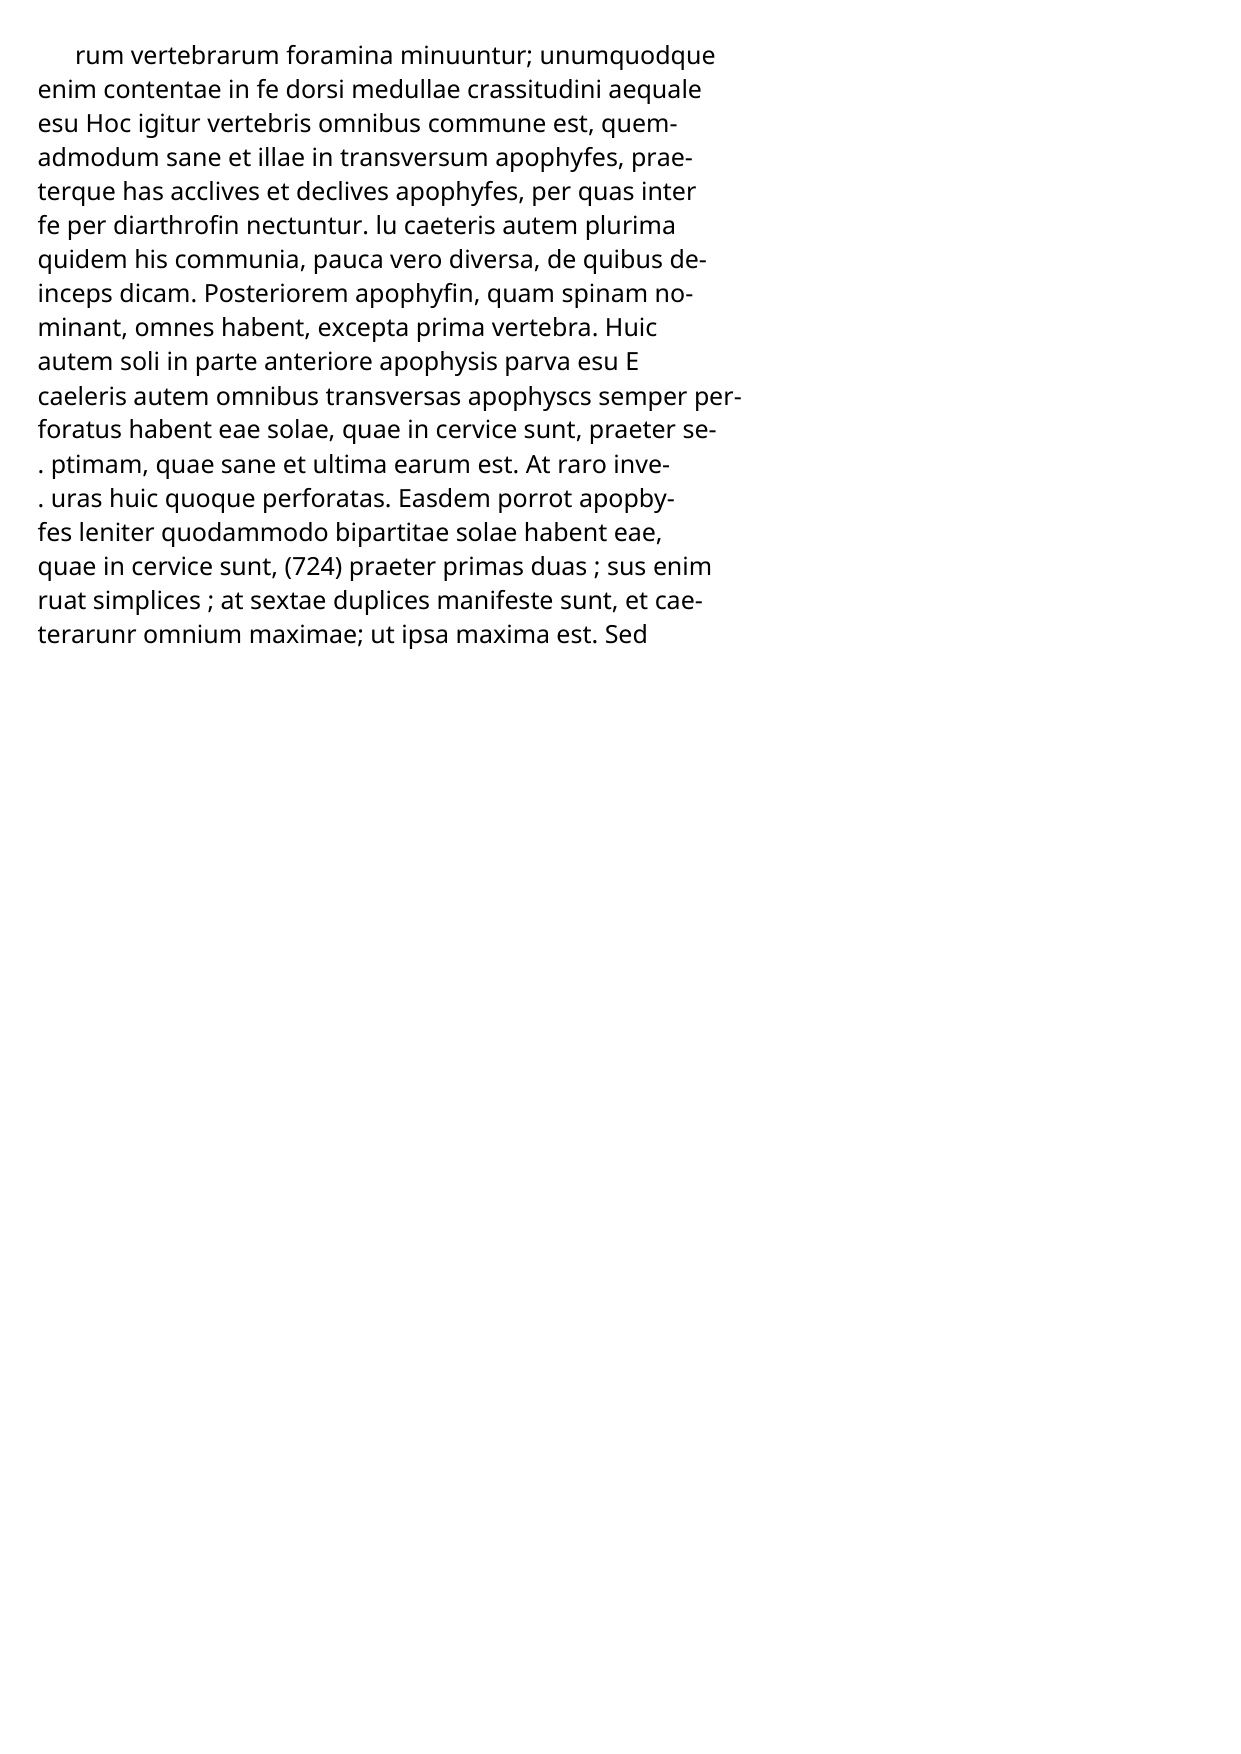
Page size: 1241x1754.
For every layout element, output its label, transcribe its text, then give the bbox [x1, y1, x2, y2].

text rum vertebrarum foramina minuuntur; unumquodque enim contentae in fe dorsi medullae crassitudini aequale esu Hoc igitur vertebris omnibus commune est, quem- admodum sane et illae in transversum apophyfes, prae- terque has acclives et declives apophyfes, per quas inter fe per diarthrofin nectuntur. lu caeteris autem plurima quidem his communia, pauca vero diversa, de quibus de- inceps dicam. Posteriorem apophyfin, quam spinam no- minant, omnes habent, excepta prima vertebra. Huic autem soli in parte anteriore apophysis parva esu E caeleris autem omnibus transversas apophyscs semper per- foratus habent eae solae, quae in cervice sunt, praeter se- . ptimam, quae sane et ultima earum est. At raro inve- . uras huic quoque perforatas. Easdem porrot apopby- fes leniter quodammodo bipartitae solae habent eae, quae in cervice sunt, (724) praeter primas duas ; sus enim ruat simplices ; at sextae duplices manifeste sunt, et cae- terarunr omnium maximae; ut ipsa maxima est. Sed [37, 37, 1203, 651]
